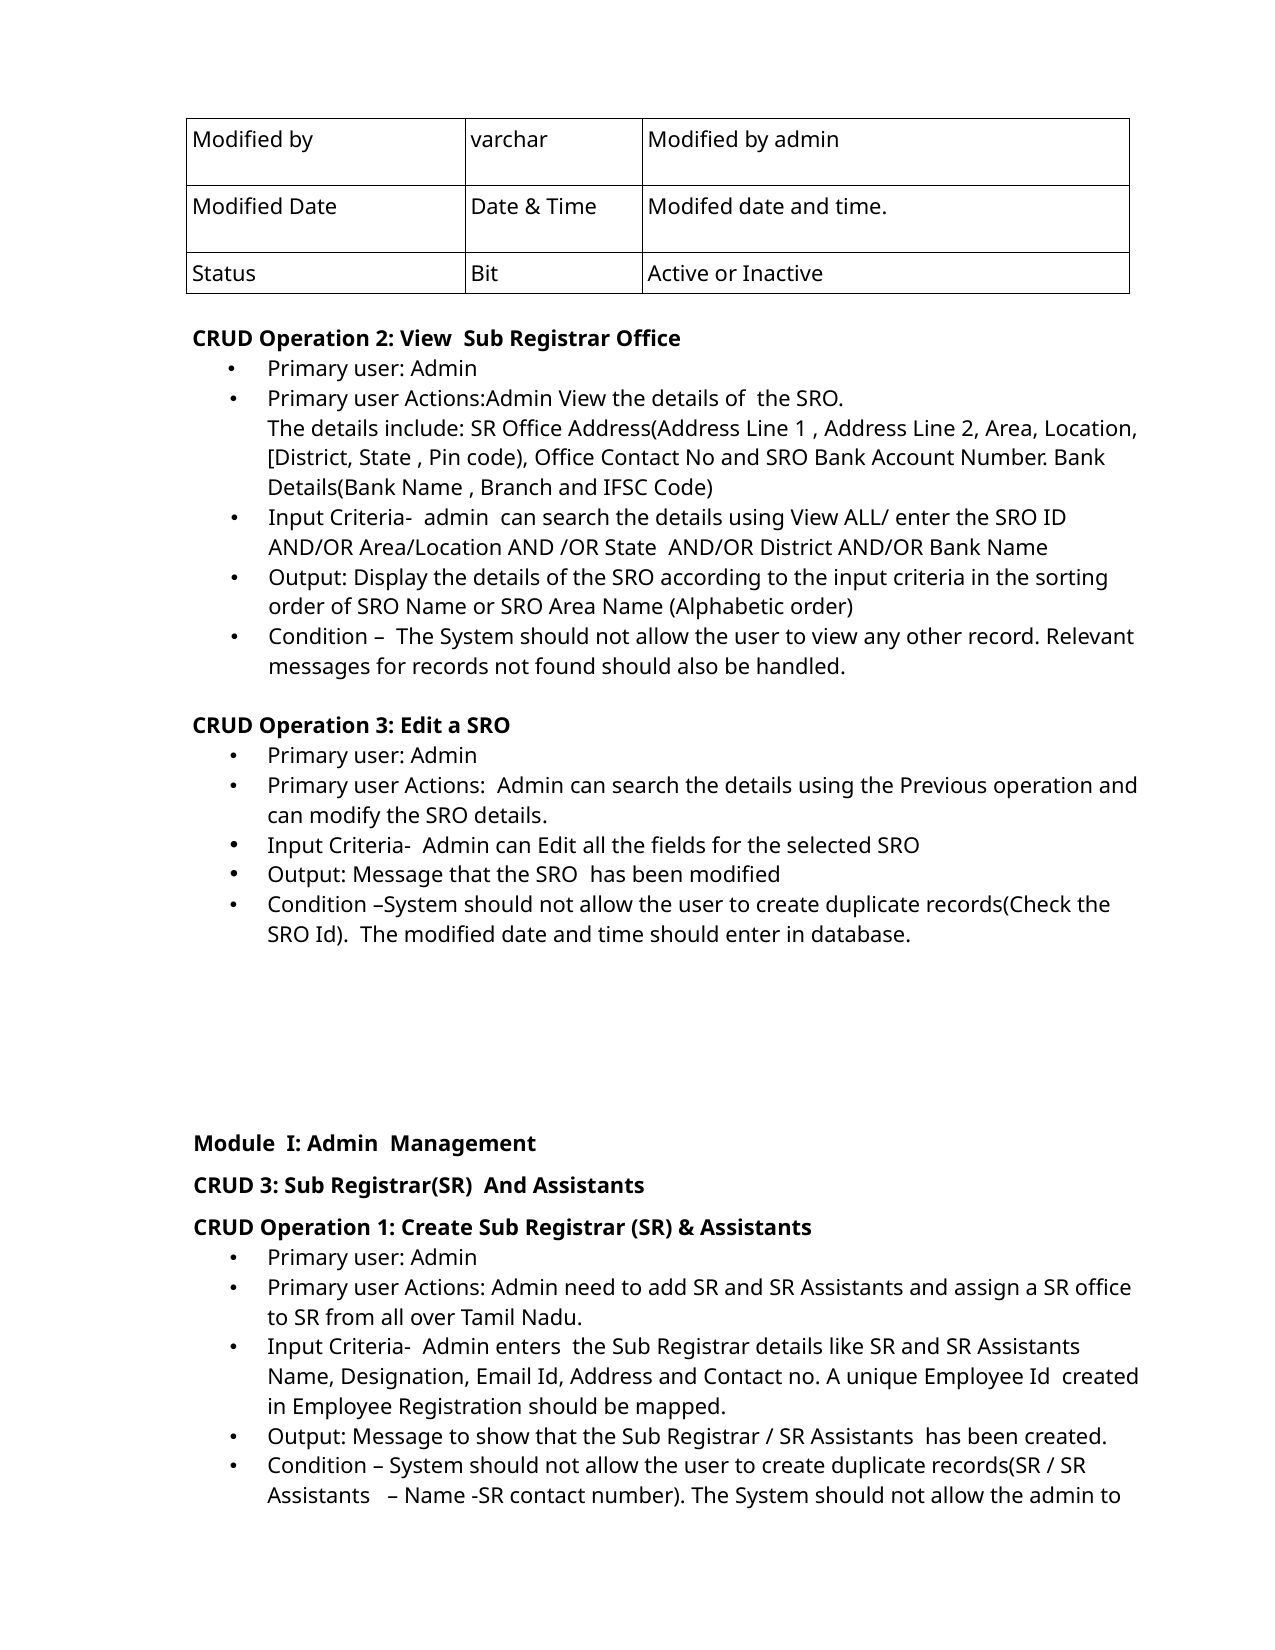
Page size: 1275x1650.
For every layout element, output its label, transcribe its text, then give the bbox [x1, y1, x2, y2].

list Output: Message to show that the Sub Registrar / SR Assistants has been created. [229, 1421, 1157, 1450]
list Primary user: Admin [229, 1242, 1157, 1272]
list CRUD 3: Sub Registrar(SR) And Assistants [156, 1170, 1157, 1199]
table_cell Active or Inactive [643, 253, 1129, 293]
table_cell varchar [466, 119, 642, 185]
table_cell Modified by admin [643, 119, 1129, 185]
list Input Criteria- Admin can Edit all the fields for the selected SRO [229, 829, 1157, 859]
list Condition – System should not allow the user to create duplicate records(SR / SR Assistants – Name -SR contact number). The System should not allow the admin to [229, 1450, 1157, 1510]
text CRUD Operation 2: View Sub Registrar Office [118, 323, 1157, 353]
text CRUD Operation 3: Edit a SRO [118, 710, 1157, 740]
table_cell Date & Time [466, 186, 642, 252]
list Output: Message that the SRO has been modified [229, 859, 1157, 889]
list Output: Display the details of the SRO according to the input criteria in the sorting order of SRO Name or SRO Area Name (Alphabetic order) [231, 561, 1157, 621]
table_cell Status [187, 253, 465, 293]
list The details include: SR Office Address(Address Line 1 , Address Line 2, Area, Location,[District, State , Pin code), Office Contact No and SRO Bank Account Number. Bank Details(Bank Name , Branch and IFSC Code) [229, 412, 1157, 502]
table_cell Modifed date and time. [643, 186, 1129, 252]
list Primary user Actions: Admin can search the details using the Previous operation and can modify the SRO details. [229, 770, 1157, 829]
list Input Criteria- Admin enters the Sub Registrar details like SR and SR Assistants Name, Designation, Email Id, Address and Contact no. A unique Employee Id created in Employee Registration should be mapped. [229, 1331, 1157, 1421]
table_cell Modified Date [187, 186, 465, 252]
list Primary user: Admin [228, 353, 1157, 383]
list Input Criteria- admin can search the details using View ALL/ enter the SRO ID AND/OR Area/Location AND /OR State AND/OR District AND/OR Bank Name [231, 502, 1157, 561]
list Primary user Actions: Admin need to add SR and SR Assistants and assign a SR office to SR from all over Tamil Nadu. [229, 1272, 1157, 1331]
table_cell Modified by [187, 119, 465, 185]
list CRUD Operation 1: Create Sub Registrar (SR) & Assistants [156, 1212, 1157, 1242]
list Condition –System should not allow the user to create duplicate records(Check the SRO Id). The modified date and time should enter in database. [229, 889, 1157, 949]
list Condition – The System should not allow the user to view any other record. Relevant messages for records not found should also be handled. [231, 621, 1157, 681]
table_cell Bit [466, 253, 642, 293]
list Primary user: Admin [229, 740, 1157, 770]
list Primary user Actions:Admin View the details of the SRO. [229, 383, 1157, 412]
list Module I: Admin Management [156, 1127, 1157, 1157]
